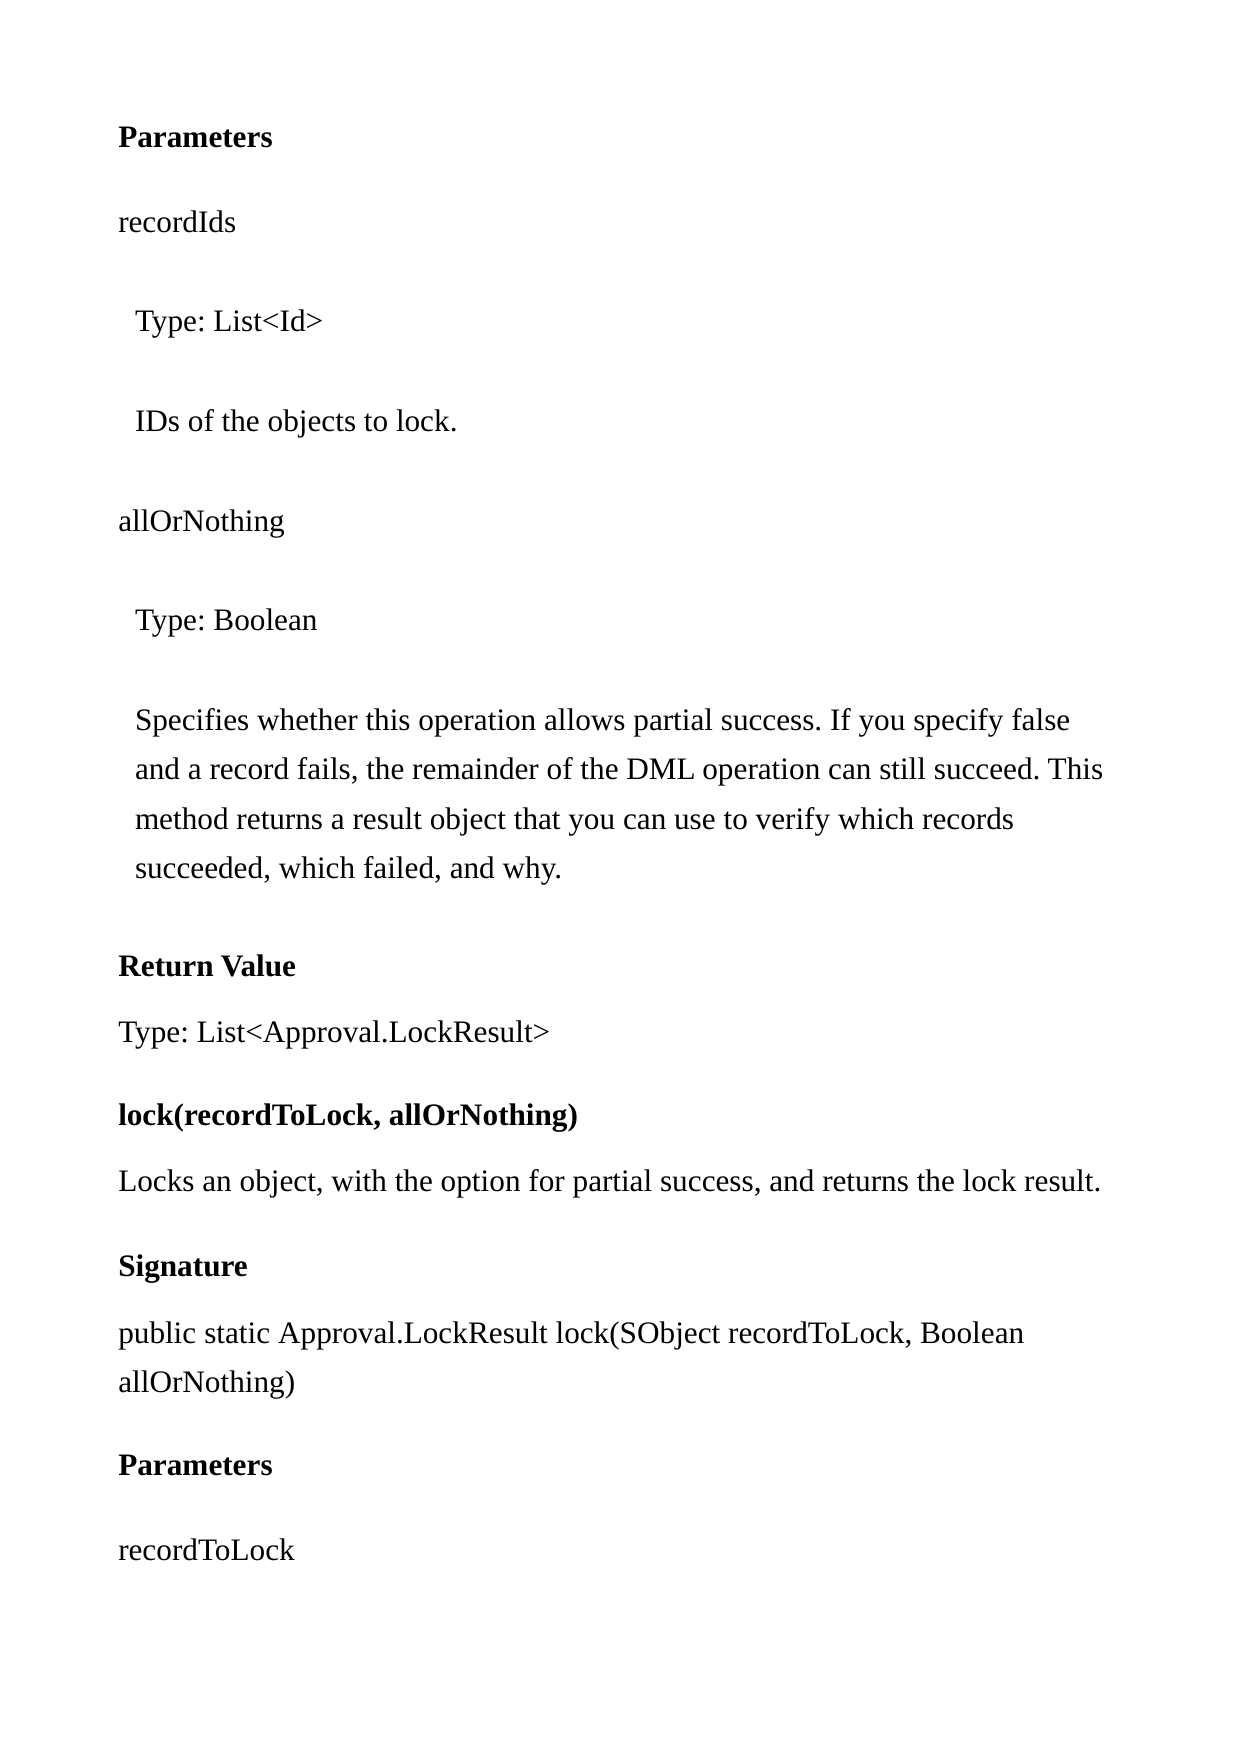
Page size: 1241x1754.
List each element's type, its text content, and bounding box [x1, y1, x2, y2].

text allOrNothing [118, 502, 1122, 538]
subtitle Signature [118, 1248, 1122, 1284]
text public static Approval.LockResult lock(SObject recordToLock, Boolean allOrNothing) [118, 1314, 1122, 1399]
text recordToLock [118, 1531, 1122, 1567]
subtitle lock(recordToLock, allOrNothing) [118, 1096, 1122, 1132]
subtitle Parameters [118, 118, 1122, 154]
subtitle Parameters [118, 1446, 1122, 1482]
text Specifies whether this operation allows partial success. If you specify false and a record fails, the remainder of the DML operation can still succeed. This method returns a result object that you can use to verify which records succeeded, which failed, and why. [135, 701, 1122, 886]
text IDs of the objects to lock. [135, 402, 1122, 438]
text Type: Boolean [135, 601, 1122, 637]
text Type: List<Approval.LockResult> [118, 1013, 1122, 1049]
text Locks an object, with the option for partial success, and returns the lock result. [118, 1163, 1122, 1199]
text Type: List<Id> [135, 303, 1122, 339]
subtitle Return Value [118, 947, 1122, 983]
text recordIds [118, 203, 1122, 239]
